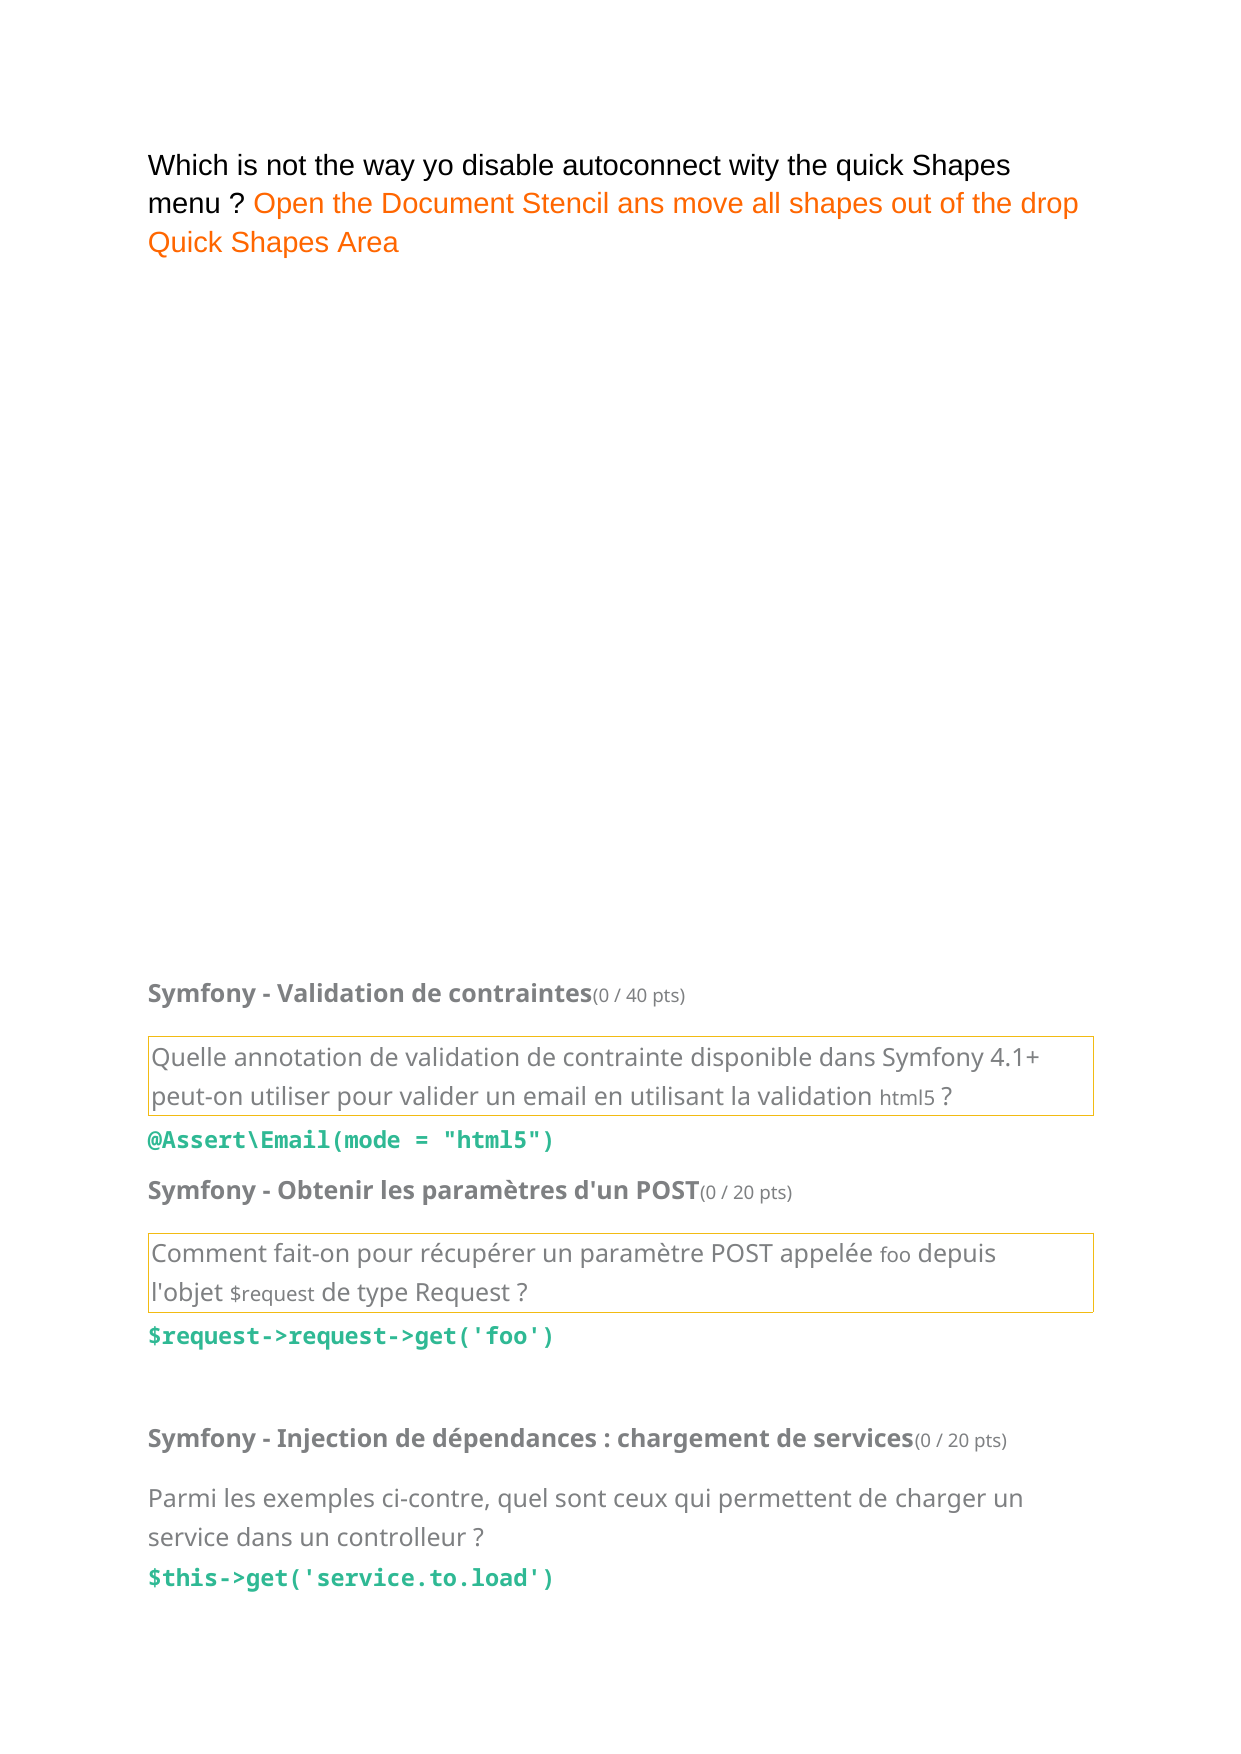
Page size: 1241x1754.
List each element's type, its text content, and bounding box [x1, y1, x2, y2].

text $this->get('service.to.load') [148, 1559, 1093, 1593]
text Which is not the way yo disable autoconnect wity the quick Shapes menu ? Open the Document Stencil ans move all shapes out of the drop Quick Shapes Area [148, 148, 1093, 258]
text Symfony - Injection de dépendances : chargement de services(0 / 20 pts) [148, 1420, 1093, 1454]
text Symfony - Obtenir les paramètres d'un POST(0 / 20 pts) [148, 1173, 1093, 1207]
text Comment fait-on pour récupérer un paramètre POST appelée foo depuis l'objet $request de type Request ? [149, 1234, 1093, 1312]
text Parmi les exemples ci-contre, quel sont ceux qui permettent de charger un service dans un controlleur ? [148, 1480, 1093, 1553]
text @Assert\Email(mode = "html5") [148, 1121, 1093, 1155]
text $request->request->get('foo') [148, 1317, 1093, 1352]
text Symfony - Validation de contraintes(0 / 40 pts) [148, 976, 1093, 1010]
text Quelle annotation de validation de contrainte disponible dans Symfony 4.1+ peut-on utiliser pour valider un email en utilisant la validation html5 ? [149, 1037, 1093, 1115]
